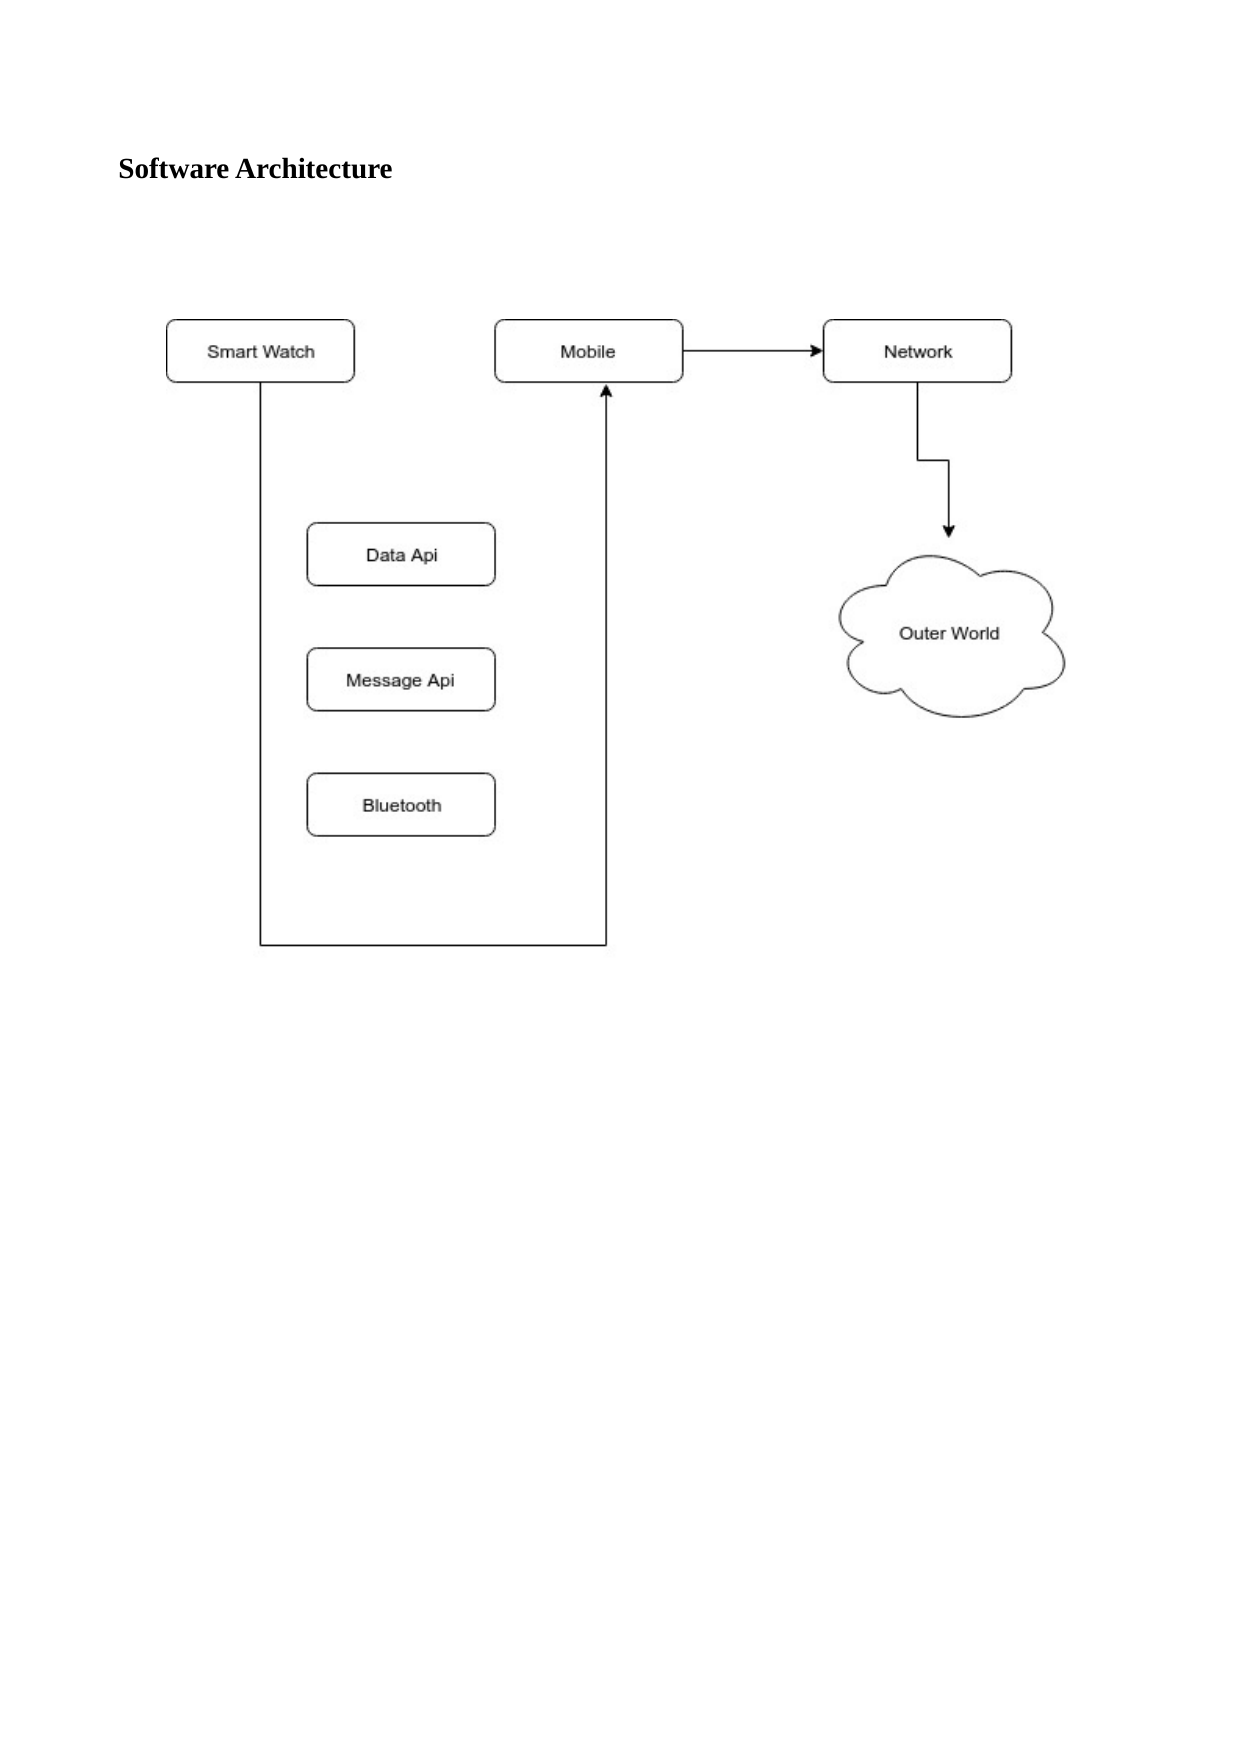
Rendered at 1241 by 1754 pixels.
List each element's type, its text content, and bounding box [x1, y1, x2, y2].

text Software Architecture [118, 152, 1122, 185]
picture [166, 319, 1074, 959]
